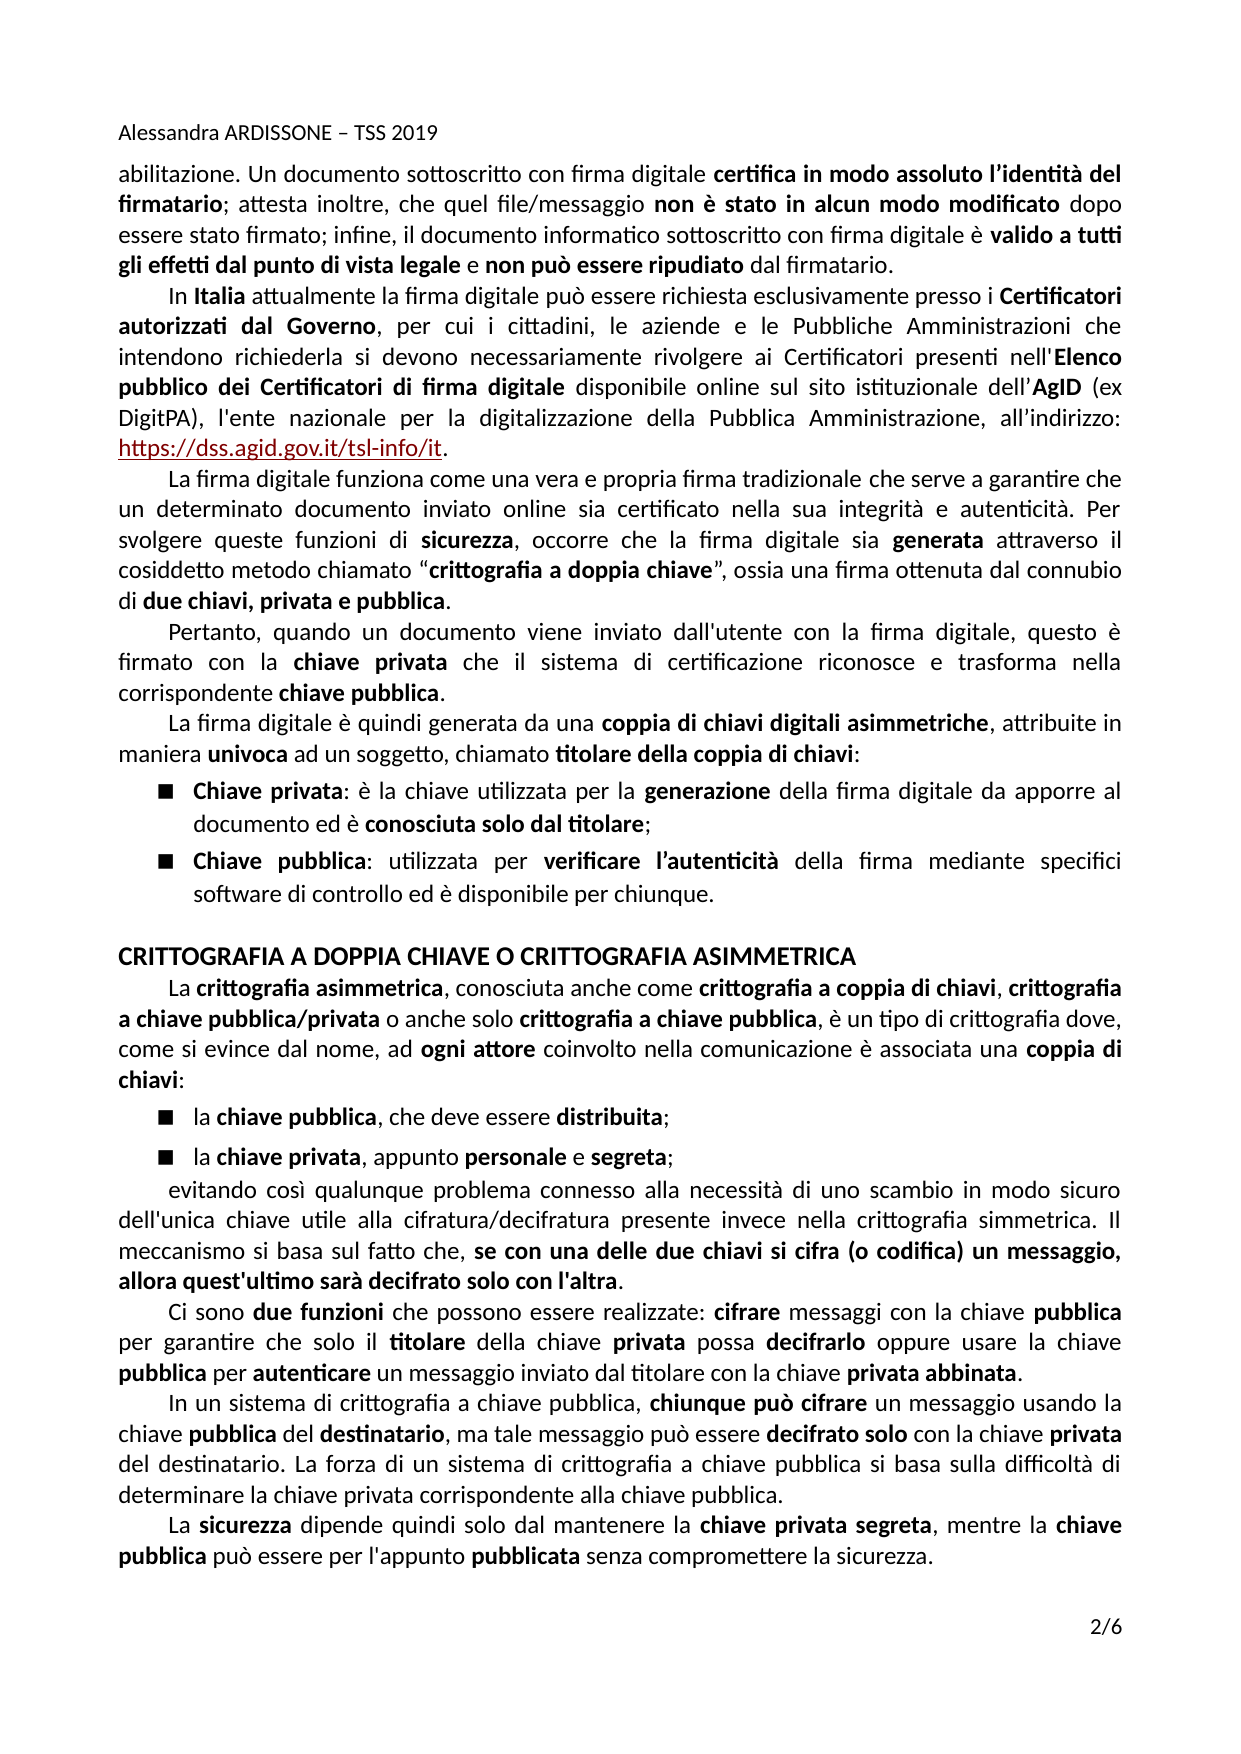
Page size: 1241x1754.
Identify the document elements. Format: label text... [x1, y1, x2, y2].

text abilitazione. Un documento sottoscritto con firma digitale certifica in modo assoluto l’identità del firmatario; attesta inoltre, che quel file/messaggio non è stato in alcun modo modificato dopo essere stato firmato; infine, il documento informatico sottoscritto con firma digitale è valido a tutti gli effetti dal punto di vista legale e non può essere ripudiato dal firmatario. [118, 158, 1122, 280]
text In un sistema di crittografia a chiave pubblica, chiunque può cifrare un messaggio usando la chiave pubblica del destinatario, ma tale messaggio può essere decifrato solo con la chiave privata del destinatario. La forza di un sistema di crittografia a chiave pubblica si basa sulla difficoltà di determinare la chiave privata corrispondente alla chiave pubblica. [118, 1387, 1122, 1509]
text In Italia attualmente la firma digitale può essere richiesta esclusivamente presso i Certificatori autorizzati dal Governo, per cui i cittadini, le aziende e le Pubbliche Amministrazioni che intendono richiederla si devono necessariamente rivolgere ai Certificatori presenti nell'Elenco pubblico dei Certificatori di firma digitale disponibile online sul sito istituzionale dell’AgID (ex DigitPA), l'ente nazionale per la digitalizzazione della Pubblica Amministrazione, all’indirizzo: https://dss.agid.gov.it/tsl-info/it. [118, 280, 1122, 463]
list Chiave privata: è la chiave utilizzata per la generazione della firma digitale da apporre al documento ed è conosciuta solo dal titolare; [156, 768, 1122, 838]
text Pertanto, quando un documento viene inviato dall'utente con la firma digitale, questo è firmato con la chiave privata che il sistema di certificazione riconosce e trasforma nella corrispondente chiave pubblica. [118, 616, 1122, 707]
text La sicurezza dipende quindi solo dal mantenere la chiave privata segreta, mentre la chiave pubblica può essere per l'appunto pubblicata senza compromettere la sicurezza. [118, 1509, 1122, 1571]
text CRITTOGRAFIA A DOPPIA CHIAVE O CRITTOGRAFIA ASIMMETRICA [118, 939, 1122, 972]
text La firma digitale funziona come una vera e propria firma tradizionale che serve a garantire che un determinato documento inviato online sia certificato nella sua integrità e autenticità. Per svolgere queste funzioni di sicurezza, occorre che la firma digitale sia generata attraverso il cosiddetto metodo chiamato “crittografia a doppia chiave”, ossia una firma ottenuta dal connubio di due chiavi, privata e pubblica. [118, 463, 1122, 616]
list la chiave pubblica, che deve essere distribuita; [156, 1094, 1122, 1134]
text Ci sono due funzioni che possono essere realizzate: cifrare messaggi con la chiave pubblica per garantire che solo il titolare della chiave privata possa decifrarlo oppure usare la chiave pubblica per autenticare un messaggio inviato dal titolare con la chiave privata abbinata. [118, 1296, 1122, 1387]
list Chiave pubblica: utilizzata per verificare l’autenticità della firma mediante specifici software di controllo ed è disponibile per chiunque. [156, 838, 1122, 909]
list la chiave privata, appunto personale e segreta; [156, 1134, 1122, 1174]
text evitando così qualunque problema connesso alla necessità di uno scambio in modo sicuro dell'unica chiave utile alla cifratura/decifratura presente invece nella crittografia simmetrica. Il meccanismo si basa sul fatto che, se con una delle due chiavi si cifra (o codifica) un messaggio, allora quest'ultimo sarà decifrato solo con l'altra. [118, 1174, 1122, 1296]
text La crittografia asimmetrica, conosciuta anche come crittografia a coppia di chiavi, crittografia a chiave pubblica/privata o anche solo crittografia a chiave pubblica, è un tipo di crittografia dove, come si evince dal nome, ad ogni attore coinvolto nella comunicazione è associata una coppia di chiavi: [118, 972, 1122, 1094]
text La firma digitale è quindi generata da una coppia di chiavi digitali asimmetriche, attribuite in maniera univoca ad un soggetto, chiamato titolare della coppia di chiavi: [118, 707, 1122, 768]
